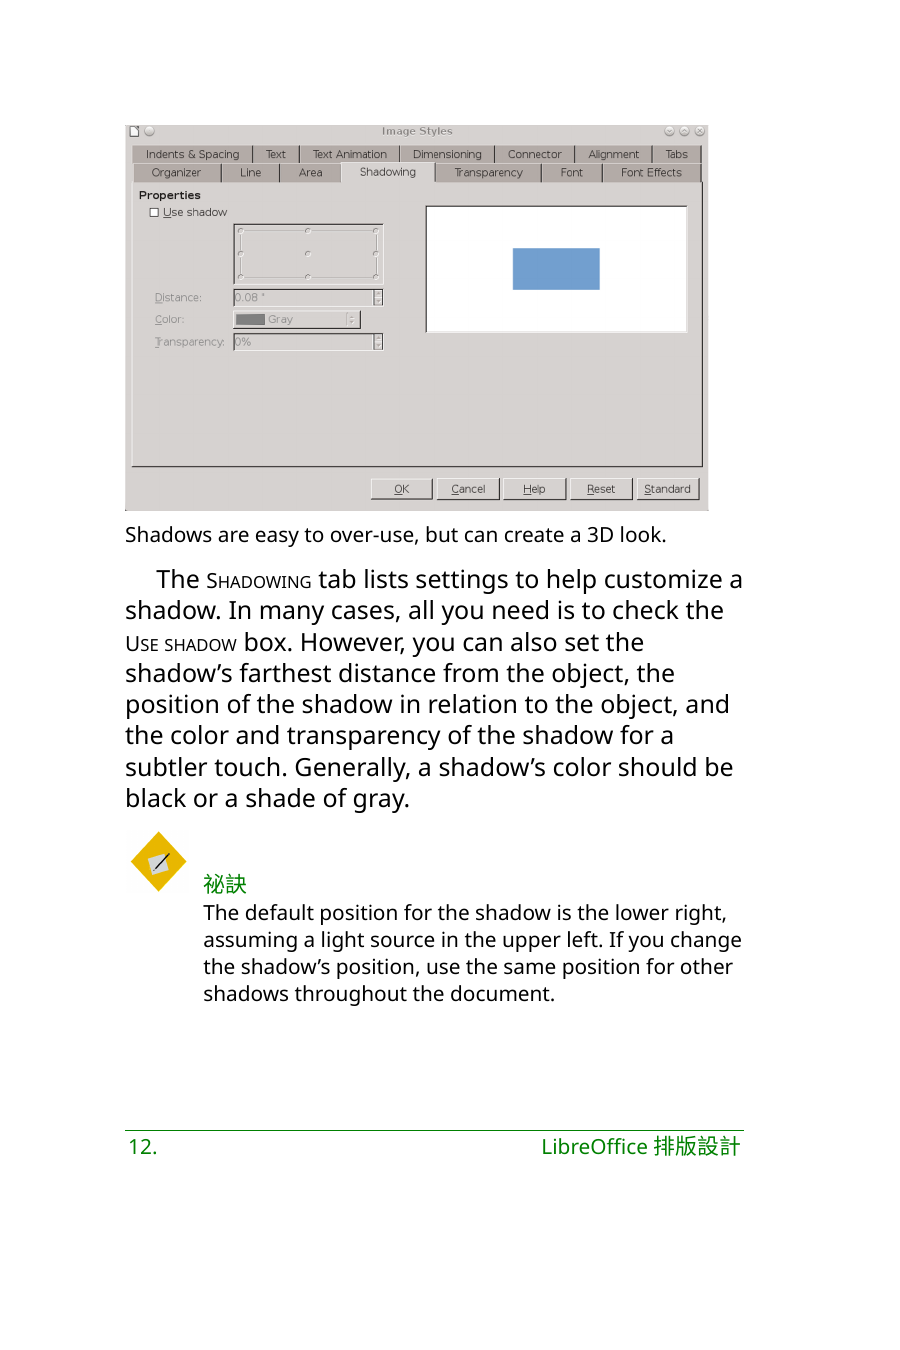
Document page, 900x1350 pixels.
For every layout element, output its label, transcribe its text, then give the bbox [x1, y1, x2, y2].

text The default position for the shadow is the lower right, assuming a light source in the upper left. If you change the shadow’s position, use the same position for other shadows throughout the document. [203, 899, 744, 1007]
picture [125, 125, 709, 511]
table_cell Shadows are easy to over-use, but can create a 3D look. [125, 513, 744, 548]
text The Shadowing tab lists settings to help customize a shadow. In many cases, all you need is to check the Use shadow box. However, you can also set the shadow’s farthest distance from the object, the position of the shadow in relation to the object, and the color and transparency of the shadow for a subtler touch. Generally, a shadow’s color should be black or a shade of gray. [125, 563, 744, 813]
picture [126, 830, 189, 893]
table_header [125, 125, 744, 513]
list 祕訣 [125, 829, 744, 899]
